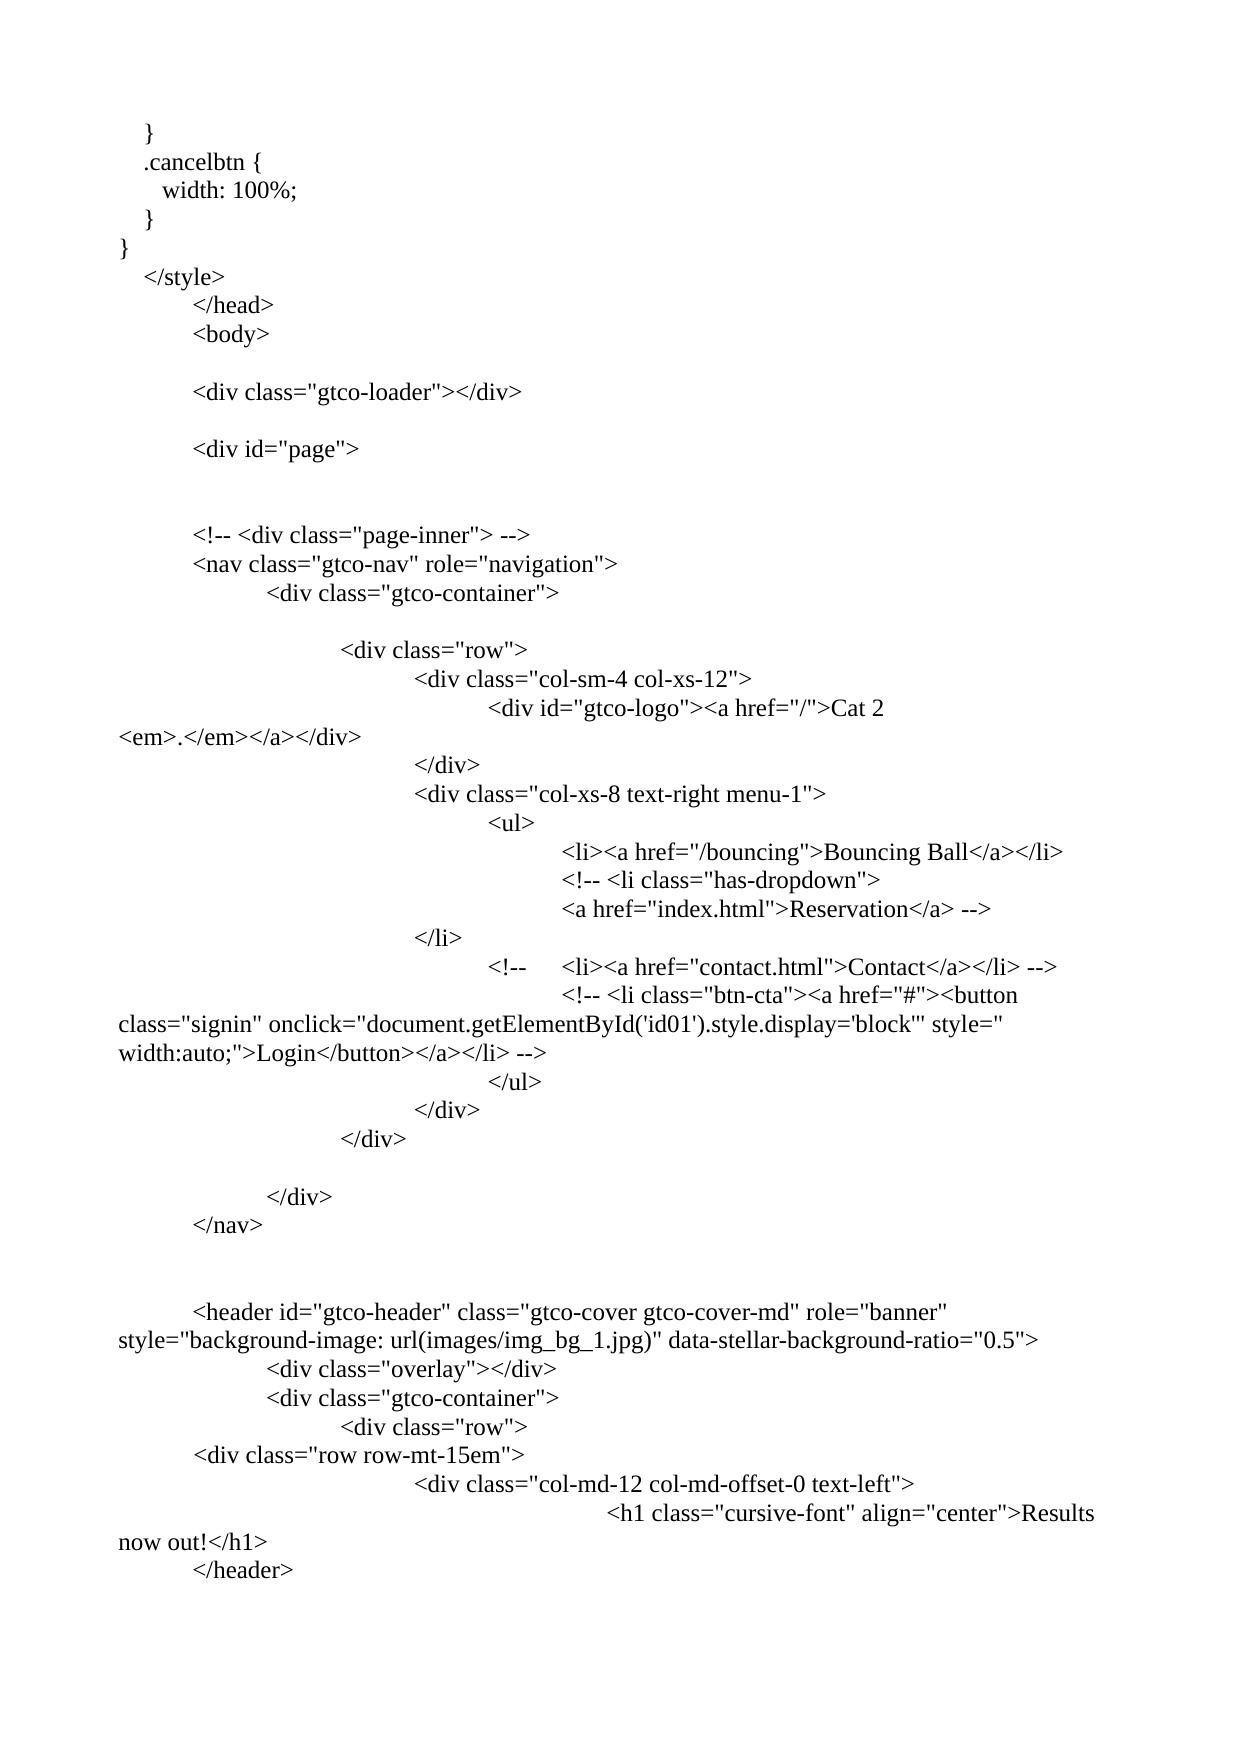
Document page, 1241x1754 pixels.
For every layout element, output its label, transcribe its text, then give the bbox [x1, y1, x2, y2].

text </nav> [118, 1211, 1122, 1239]
text <header id="gtco-header" class="gtco-cover gtco-cover-md" role="banner" style="background-image: url(images/img_bg_1.jpg)" data-stellar-background-ratio="0.5"> [118, 1297, 1122, 1354]
text <div id="page"> [118, 434, 1122, 463]
text </div> [118, 1182, 1122, 1211]
text width: 100%; [118, 176, 1122, 204]
text <div class="row"> [118, 636, 1122, 664]
text } [118, 118, 1122, 147]
text <div class="overlay"></div> [118, 1354, 1122, 1383]
text <!-- <div class="page-inner"> --> [118, 521, 1122, 549]
text <h1 class="cursive-font" align="center">Results now out!</h1> [118, 1498, 1122, 1556]
text <nav class="gtco-nav" role="navigation"> [118, 549, 1122, 578]
text </div> [118, 1124, 1122, 1153]
text <!-- <li class="btn-cta"><a href="#"><button class="signin" onclick="document.getElementById('id01').style.display='block'" style=" width:auto;">Login</button></a></li> --> [118, 981, 1122, 1067]
text </ul> [118, 1067, 1122, 1096]
text <div class="row row-mt-15em"> [118, 1441, 1122, 1469]
text <a href="index.html">Reservation</a> --> </li> [118, 894, 1122, 952]
text </div> [118, 751, 1122, 779]
text .cancelbtn { [118, 147, 1122, 176]
text </head> [118, 291, 1122, 319]
text <ul> [118, 808, 1122, 837]
text <!-- <li class="has-dropdown"> [118, 866, 1122, 894]
text <body> [118, 319, 1122, 348]
text <div class="gtco-loader"></div> [118, 377, 1122, 406]
text <div class="gtco-container"> [118, 578, 1122, 607]
text <li><a href="/bouncing">Bouncing Ball</a></li> [118, 837, 1122, 866]
text <div class="col-xs-8 text-right menu-1"> [118, 779, 1122, 808]
text <!-- <li><a href="contact.html">Contact</a></li> --> [118, 952, 1122, 981]
text </style> [118, 262, 1122, 291]
text <div id="gtco-logo"><a href="/">Cat 2 <em>.</em></a></div> [118, 693, 1122, 751]
text } [118, 233, 1122, 262]
text <div class="col-md-12 col-md-offset-0 text-left"> [118, 1469, 1122, 1498]
text </header> [118, 1556, 1122, 1584]
text </div> [118, 1096, 1122, 1124]
text <div class="row"> [118, 1412, 1122, 1441]
text <div class="col-sm-4 col-xs-12"> [118, 664, 1122, 693]
text } [118, 204, 1122, 233]
text <div class="gtco-container"> [118, 1383, 1122, 1412]
